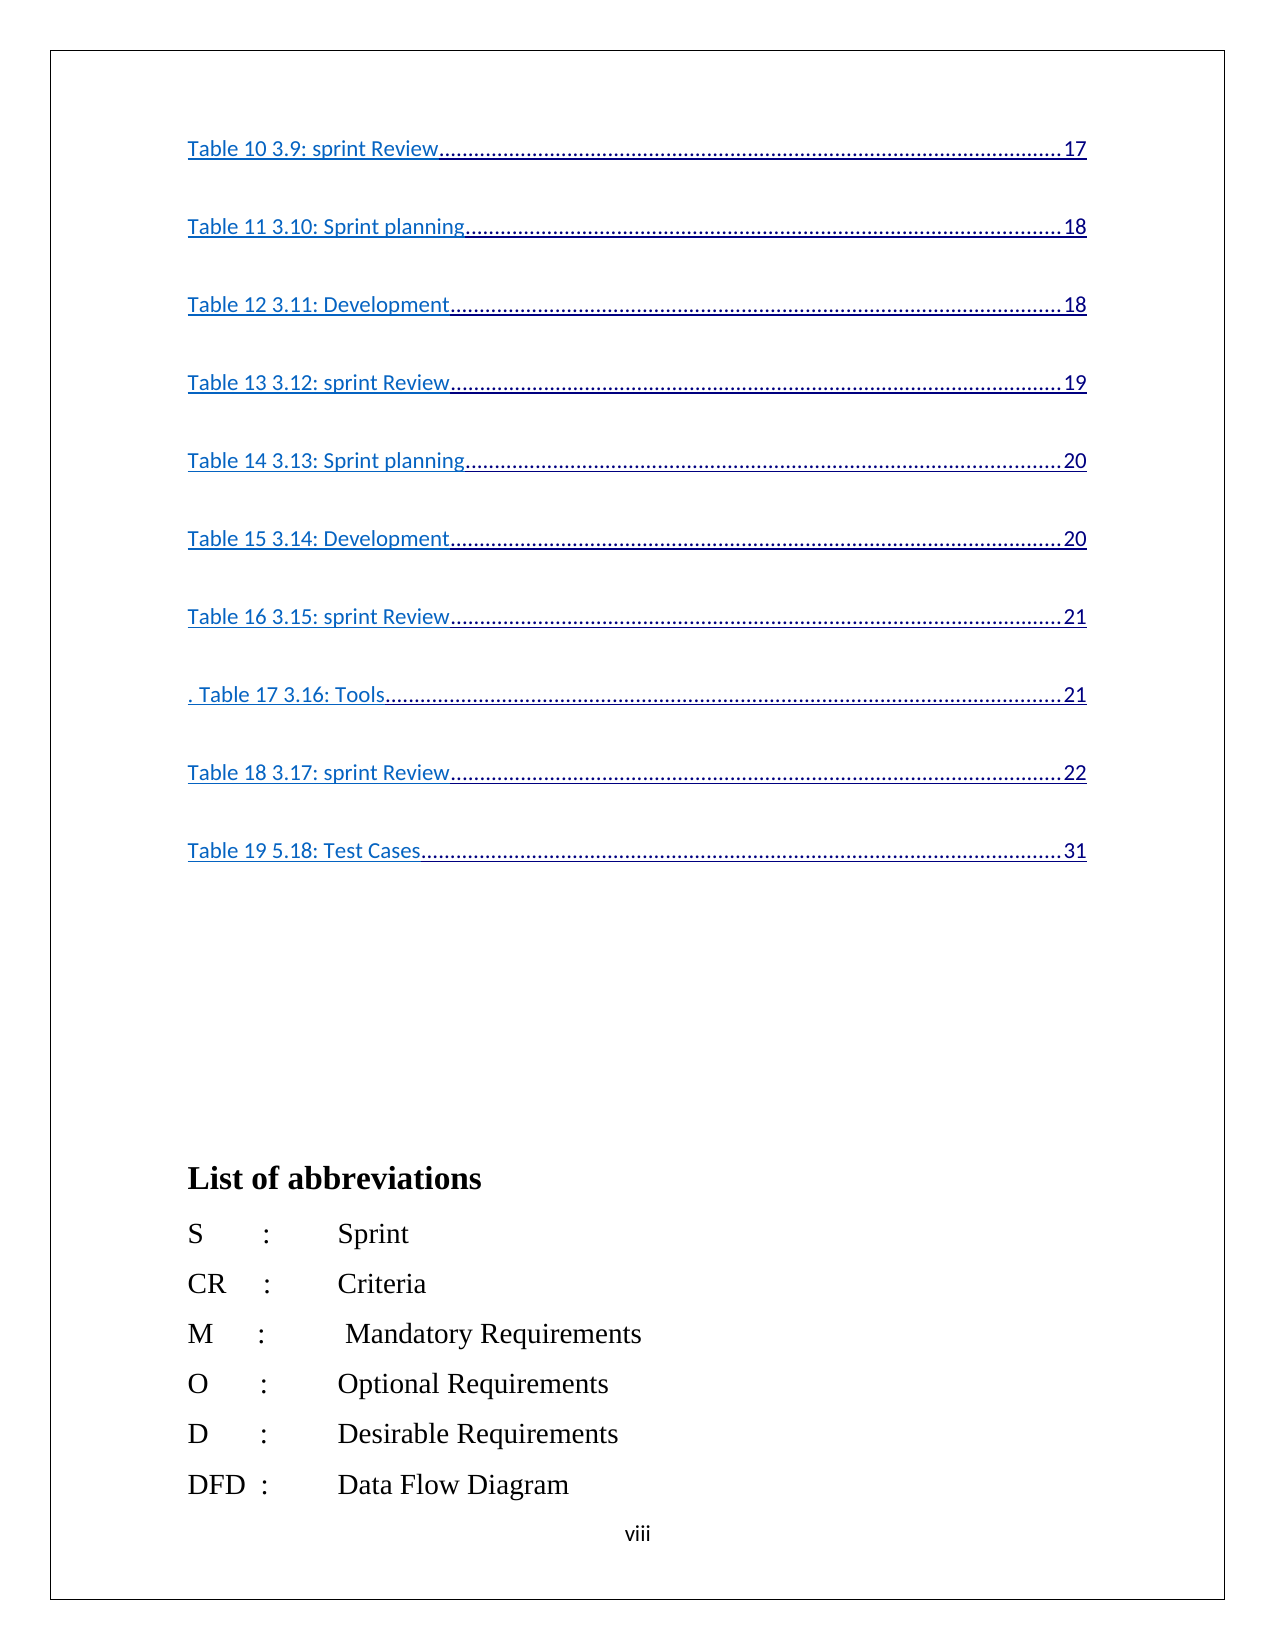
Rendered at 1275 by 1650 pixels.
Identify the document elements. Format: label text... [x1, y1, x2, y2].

text O : Optional Requirements [187, 1366, 1087, 1400]
text Table 12 3.11: Development 18 [187, 290, 1087, 314]
text Table 11 3.10: Sprint planning 18 [187, 212, 1087, 236]
text Table 10 3.9: sprint Review 17 [187, 134, 1087, 158]
text Table 18 3.17: sprint Review 22 [187, 758, 1087, 783]
text CR : Criteria [187, 1266, 1087, 1299]
text . Table 17 3.16: Tools 21 [187, 680, 1087, 704]
text Table 15 3.14: Development 20 [187, 524, 1087, 548]
text DFD : Data Flow Diagram [187, 1467, 1087, 1500]
text M : Mandatory Requirements [187, 1316, 1087, 1350]
text Table 14 3.13: Sprint planning 20 [187, 446, 1087, 471]
text Table 19 5.18: Test Cases 31 [187, 836, 1087, 861]
subtitle List of abbreviations [187, 1158, 1087, 1197]
text S : Sprint [187, 1216, 1087, 1249]
text Table 16 3.15: sprint Review 21 [187, 602, 1087, 627]
text D : Desirable Requirements [187, 1417, 1087, 1450]
text Table 13 3.12: sprint Review 19 [187, 368, 1087, 392]
